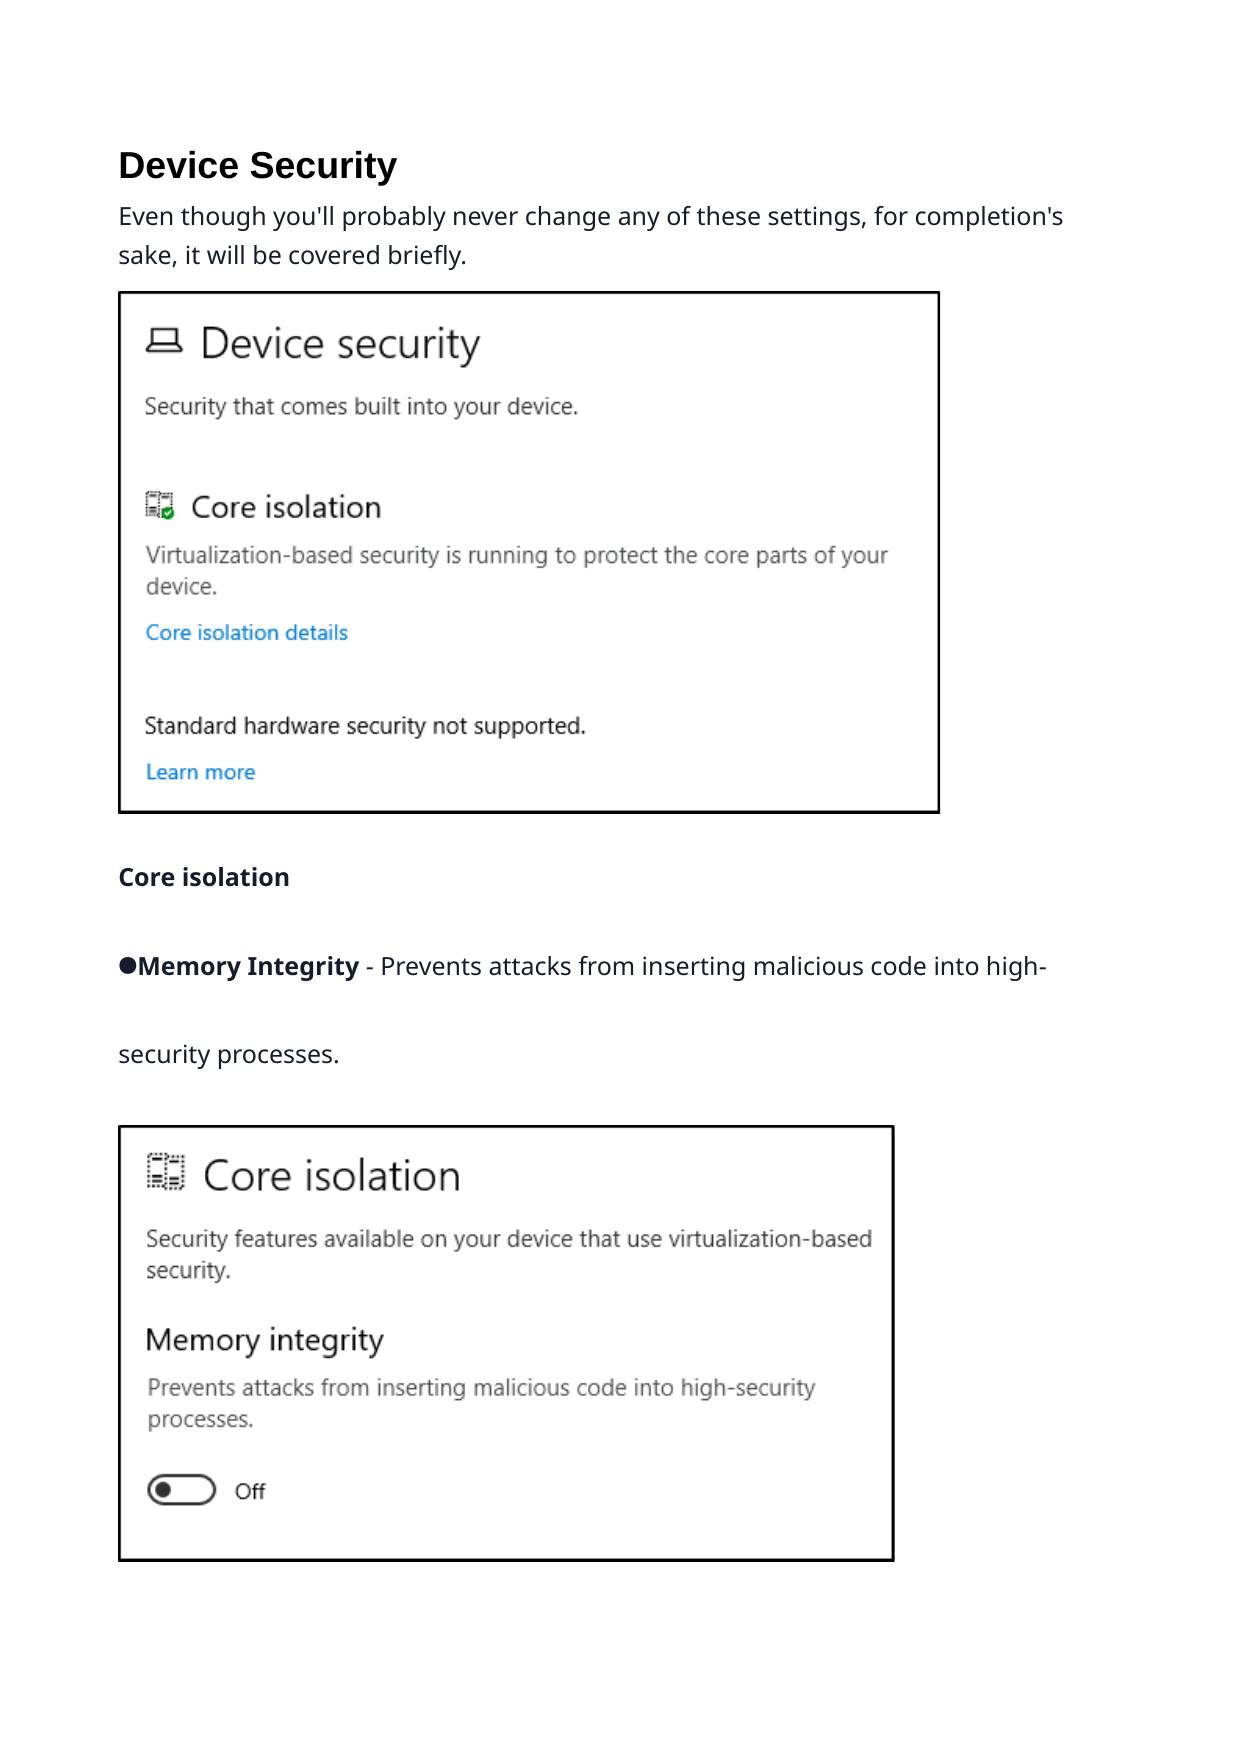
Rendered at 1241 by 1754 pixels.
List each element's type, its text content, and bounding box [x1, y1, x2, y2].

picture [118, 291, 940, 814]
list Memory Integrity - Prevents attacks from inserting malicious code into high-security processes. [118, 948, 1122, 1071]
text Core isolation [118, 859, 1122, 894]
subtitle Device Security [118, 143, 1122, 186]
text Even though you'll probably never change any of these settings, for completion's sake, it will be covered briefly. [118, 199, 1122, 272]
picture [118, 1125, 895, 1562]
